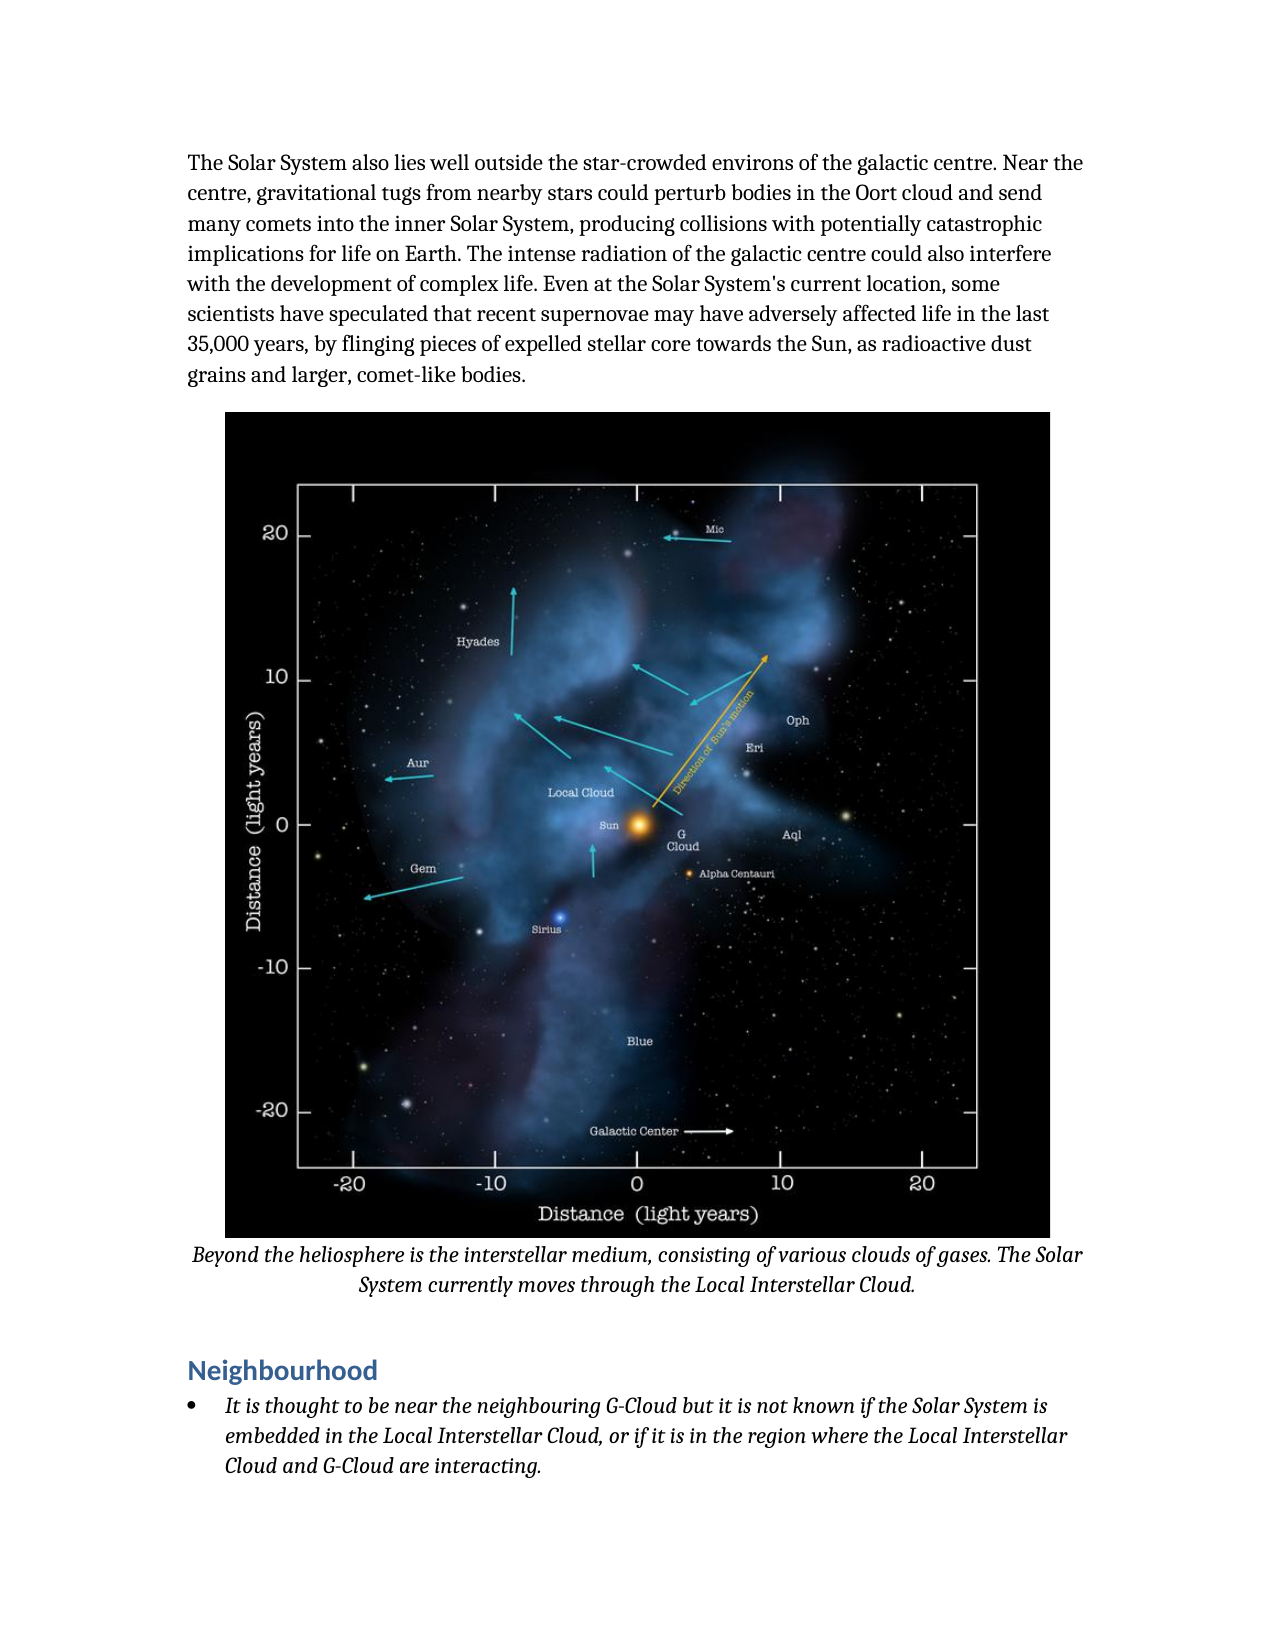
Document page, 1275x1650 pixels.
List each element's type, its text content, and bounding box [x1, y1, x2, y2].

text Beyond the heliosphere is the interstellar medium, consisting of various clouds of gases. The Solar System currently moves through the Local Interstellar Cloud. [187, 412, 1087, 1298]
text The Solar System also lies well outside the star-crowded environs of the galactic centre. Near the centre, gravitational tugs from nearby stars could perturb bodies in the Oort cloud and send many comets into the inner Solar System, producing collisions with potentially catastrophic implications for life on Earth. The intense radiation of the galactic centre could also interfere with the development of complex life. Even at the Solar System's current location, some scientists have speculated that recent supernovae may have adversely affected life in the last 35,000 years, by flinging pieces of expelled stellar core towards the Sun, as radioactive dust grains and larger, comet-like bodies. [187, 150, 1087, 388]
subtitle Neighbourhood [187, 1352, 1087, 1387]
list It is thought to be near the neighbouring G-Cloud but it is not known if the Solar System is embedded in the Local Interstellar Cloud, or if it is in the region where the Local Interstellar Cloud and G-Cloud are interacting. [187, 1393, 1087, 1479]
picture [225, 412, 1050, 1238]
